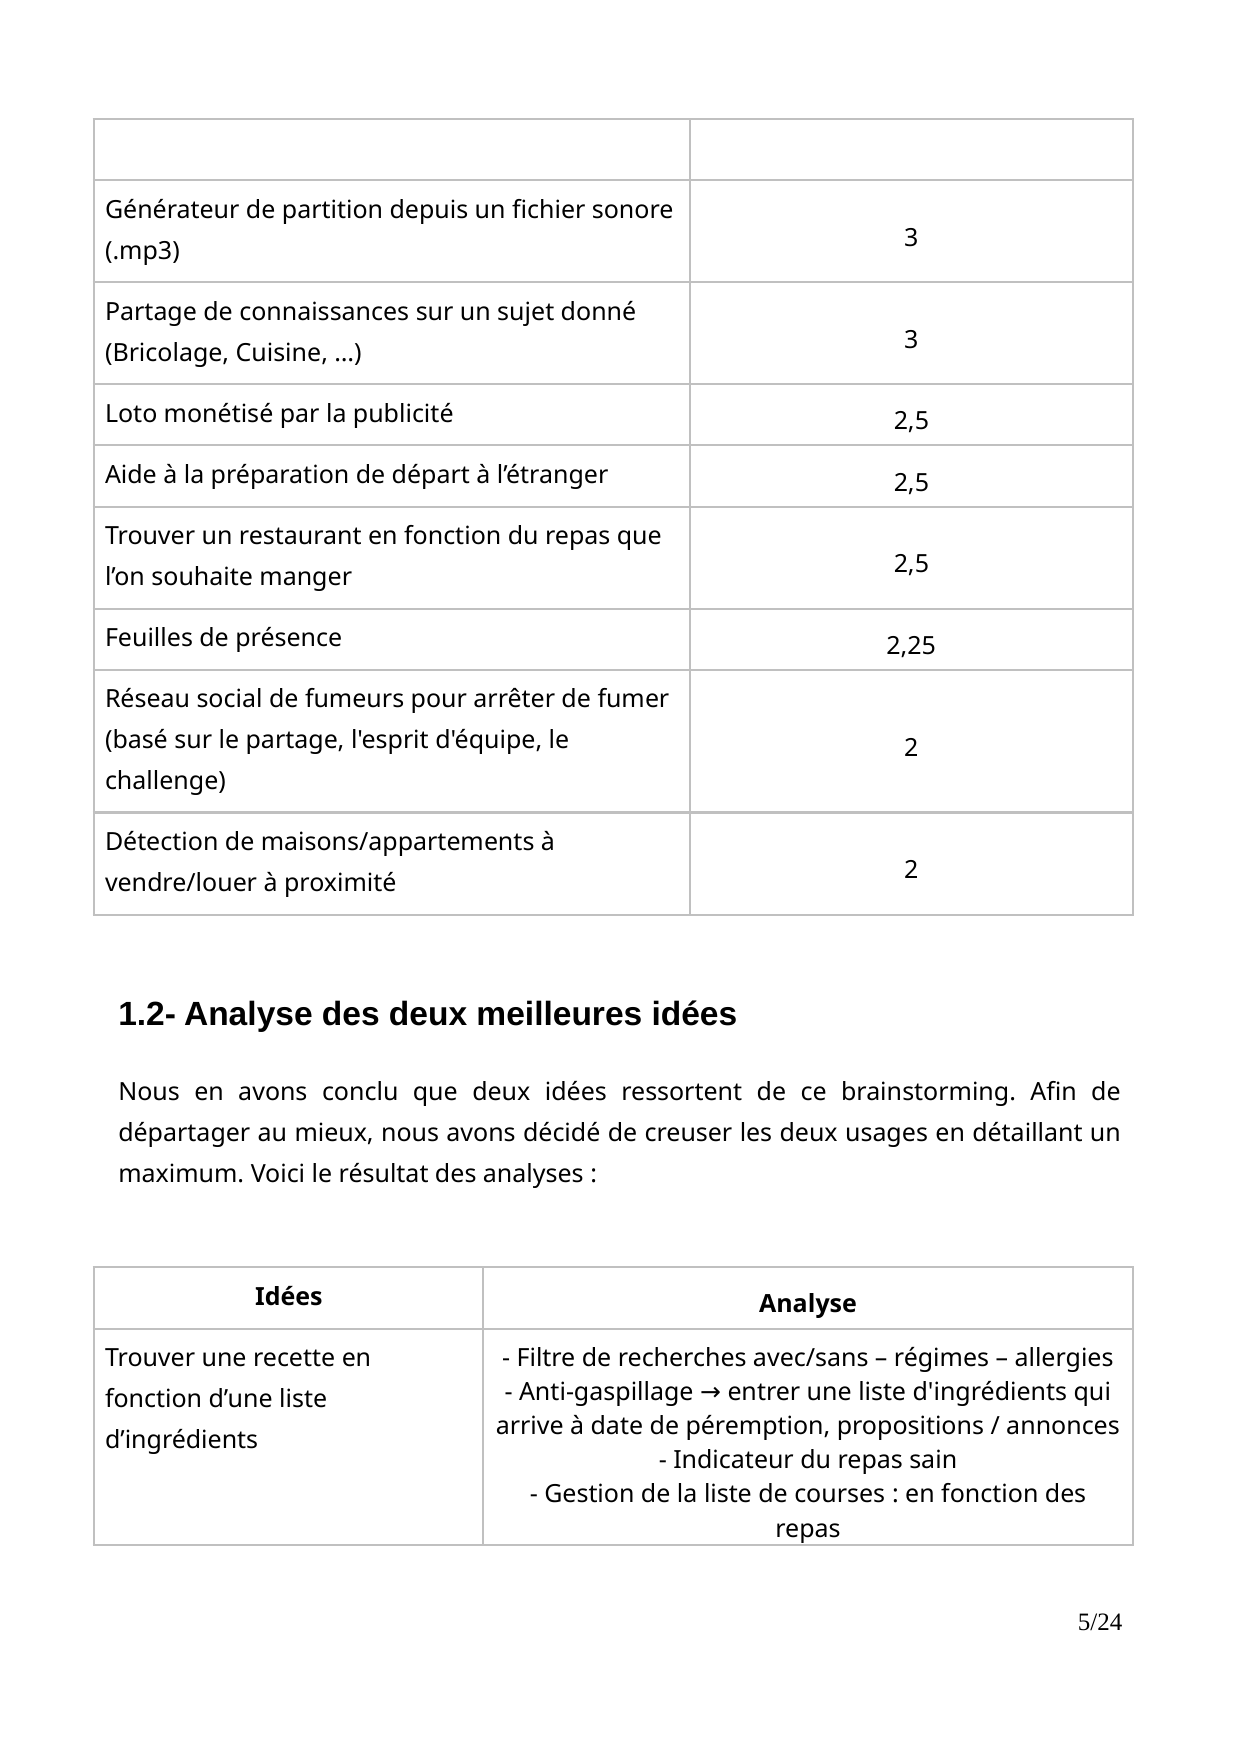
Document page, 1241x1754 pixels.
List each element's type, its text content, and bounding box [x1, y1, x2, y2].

table_cell Feuilles de présence [95, 610, 689, 669]
table_cell 3 [691, 181, 1132, 281]
table_cell 2 [691, 671, 1132, 811]
table_header Analyse [484, 1268, 1132, 1327]
table_header Idées [95, 1268, 482, 1327]
table_cell Générateur de partition depuis un fichier sonore (.mp3) [95, 181, 689, 281]
table_cell Partage de connaissances sur un sujet donné (Bricolage, Cuisine, …) [95, 283, 689, 383]
table_cell Détection de maisons/appartements à vendre/louer à proximité [95, 814, 689, 913]
table_cell [95, 120, 689, 179]
table_cell 2,5 [691, 508, 1132, 607]
table_cell 2,5 [691, 446, 1132, 506]
table_cell Loto monétisé par la publicité [95, 385, 689, 444]
table_cell Aide à la préparation de départ à l’étranger [95, 446, 689, 506]
table_cell 2 [691, 814, 1132, 913]
subtitle 1.2- Analyse des deux meilleures idées [118, 994, 1122, 1032]
text Nous en avons conclu que deux idées ressortent de ce brainstorming. Afin de départager au mieux, nous avons décidé de creuser les deux usages en détaillant un maximum. Voici le résultat des analyses : [118, 1074, 1122, 1189]
table_cell Trouver un restaurant en fonction du repas que l’on souhaite manger [95, 508, 689, 607]
table_cell 2,25 [691, 610, 1132, 669]
table_cell [691, 120, 1132, 179]
table_cell 3 [691, 283, 1132, 383]
table_cell - Filtre de recherches avec/sans – régimes – allergies - Anti-gaspillage → entrer une liste d'ingrédients qui arrive à date de péremption, propositions / annonces - Indicateur du repas sain - Gestion de la liste de courses : en fonction des repas [484, 1330, 1132, 1544]
table_cell 2,5 [691, 385, 1132, 444]
table_cell Trouver une recette en fonction d’une liste d’ingrédients [95, 1330, 482, 1544]
table_cell Réseau social de fumeurs pour arrêter de fumer (basé sur le partage, l'esprit d'équipe, le challenge) [95, 671, 689, 811]
